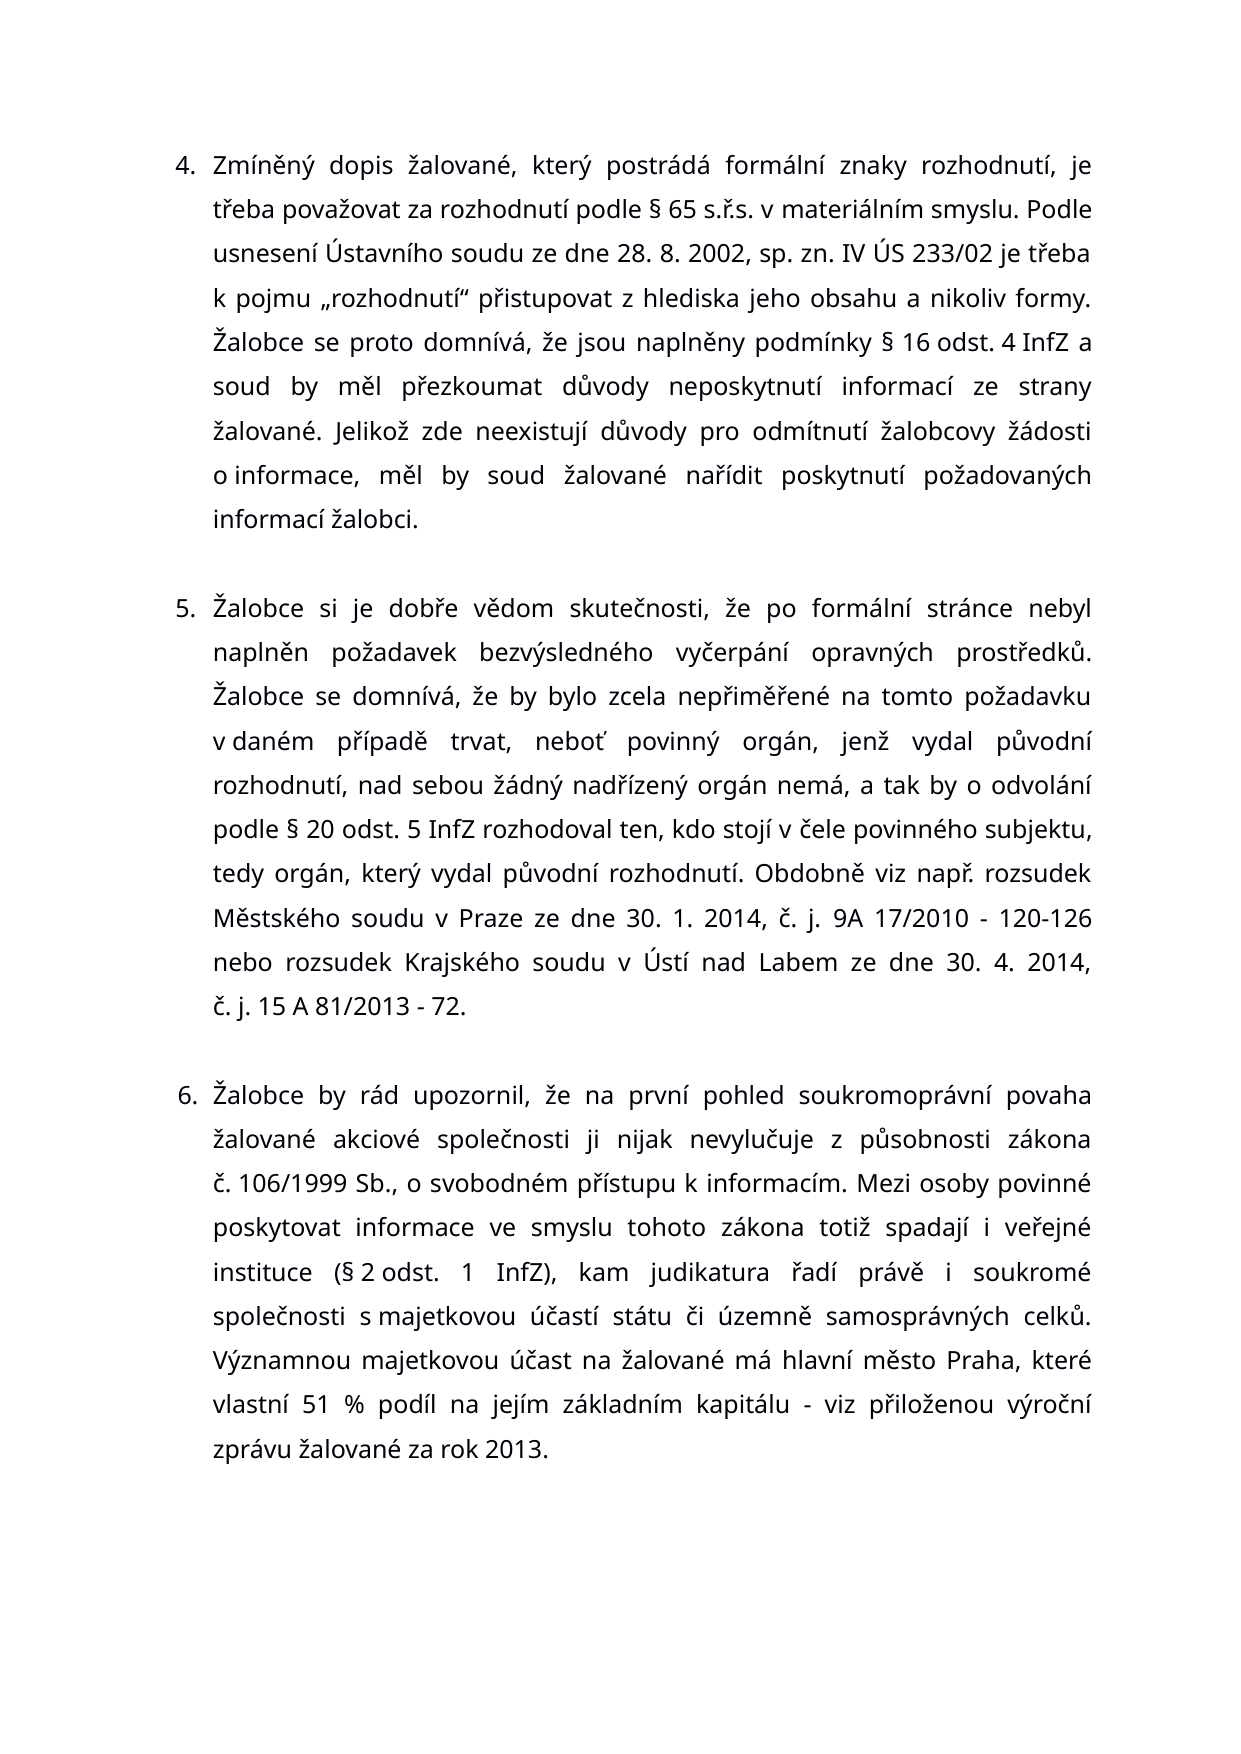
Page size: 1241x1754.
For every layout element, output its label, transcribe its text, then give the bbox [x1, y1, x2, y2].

list Zmíněný dopis žalované, který postrádá formální znaky rozhodnutí, je třeba považovat za rozhodnutí podle § 65 s.ř.s. v materiálním smyslu. Podle usnesení Ústavního soudu ze dne 28. 8. 2002, sp. zn. IV ÚS 233/02 je třeba k pojmu „rozhodnutí“ přistupovat z hlediska jeho obsahu a nikoliv formy. Žalobce se proto domnívá, že jsou naplněny podmínky § 16 odst. 4 InfZ a soud by měl přezkoumat důvody neposkytnutí informací ze strany žalované. Jelikož zde neexistují důvody pro odmítnutí žalobcovy žádosti o informace, měl by soud žalované nařídit poskytnutí požadovaných informací žalobci. [175, 148, 1093, 536]
list Žalobce si je dobře vědom skutečnosti, že po formální stránce nebyl naplněn požadavek bezvýsledného vyčerpání opravných prostředků. Žalobce se domnívá, že by bylo zcela nepřiměřené na tomto požadavku v daném případě trvat, neboť povinný orgán, jenž vydal původní rozhodnutí, nad sebou žádný nadřízený orgán nemá, a tak by o odvolání podle § 20 odst. 5 InfZ rozhodoval ten, kdo stojí v čele povinného subjektu, tedy orgán, který vydal původní rozhodnutí. Obdobně viz např. rozsudek Městského soudu v Praze ze dne 30. 1. 2014, č. j. 9A 17/2010 - 120-126 nebo rozsudek Krajského soudu v Ústí nad Labem ze dne 30. 4. 2014, č. j. 15 A 81/2013 - 72. [175, 590, 1093, 1023]
list Žalobce by rád upozornil, že na první pohled soukromoprávní povaha žalované akciové společnosti ji nijak nevylučuje z působnosti zákona č. 106/1999 Sb., o svobodném přístupu k informacím. Mezi osoby povinné poskytovat informace ve smyslu tohoto zákona totiž spadají i veřejné instituce (§ 2 odst. 1 InfZ), kam judikatura řadí právě i soukromé společnosti s majetkovou účastí státu či územně samosprávných celků. Významnou majetkovou účast na žalované má hlavní město Praha, které vlastní 51 % podíl na jejím základním kapitálu - viz přiloženou výroční zprávu žalované za rok 2013. [177, 1077, 1093, 1466]
